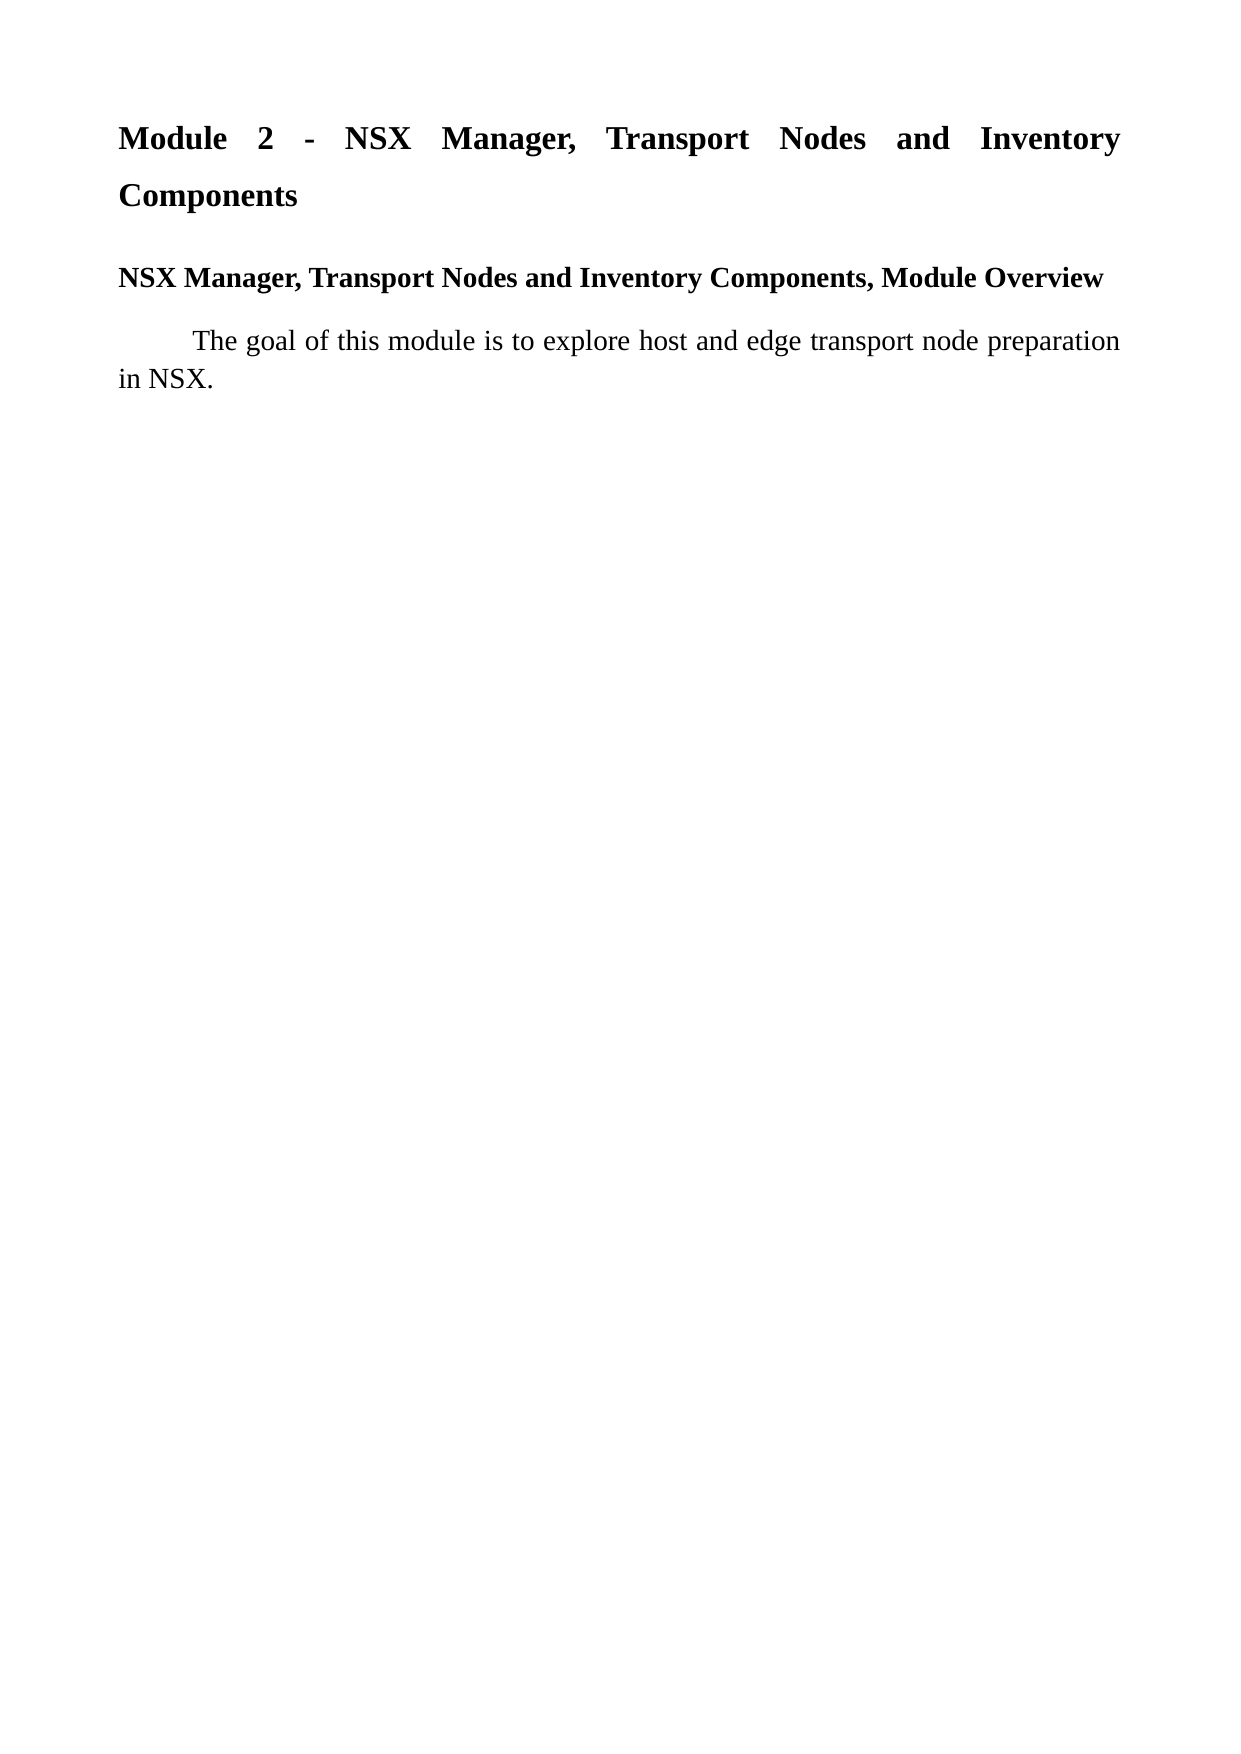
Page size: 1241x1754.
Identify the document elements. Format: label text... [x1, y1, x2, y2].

text The goal of this module is to explore host and edge transport node preparation in NSX. [118, 323, 1122, 395]
subtitle Module 2 - NSX Manager, Transport Nodes and Inventory Components [118, 118, 1122, 214]
subtitle NSX Manager, Transport Nodes and Inventory Components, Module Overview [118, 260, 1122, 294]
